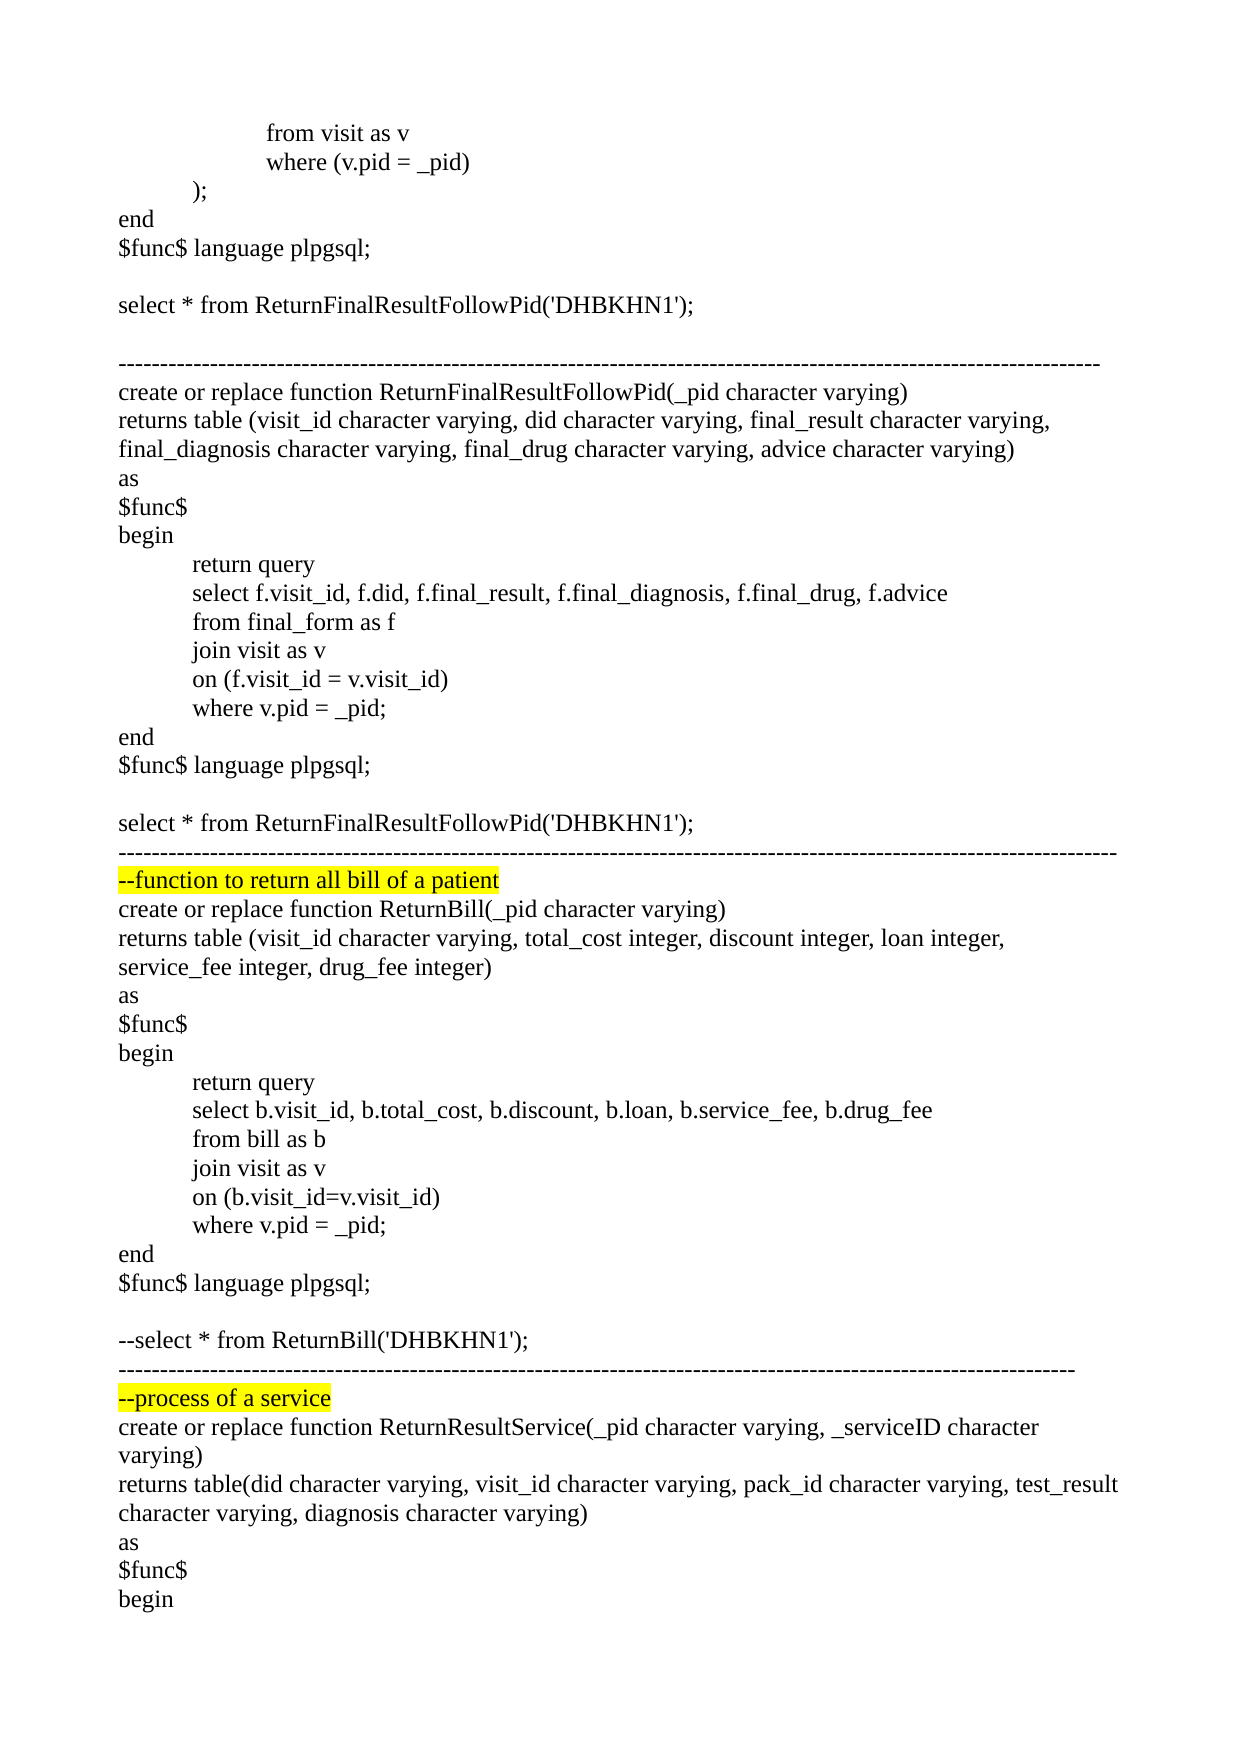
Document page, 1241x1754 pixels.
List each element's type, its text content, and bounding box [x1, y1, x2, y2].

text $func$ language plpgsql; [118, 1268, 1122, 1297]
text ------------------------------------------------------------------------------------------------------------------- [118, 1354, 1122, 1383]
text join visit as v [118, 1153, 1122, 1182]
text on (b.visit_id=v.visit_id) [118, 1182, 1122, 1211]
text begin [118, 1584, 1122, 1613]
text as [118, 981, 1122, 1009]
text $func$ language plpgsql; [118, 751, 1122, 779]
text ------------------------------------------------------------------------------------------------------------------------ [118, 837, 1122, 866]
text --function to return all bill of a patient [118, 866, 1122, 894]
text create or replace function ReturnFinalResultFollowPid(_pid character varying) [118, 377, 1122, 406]
text where v.pid = _pid; [118, 693, 1122, 722]
text returns table (visit_id character varying, total_cost integer, discount integer, loan integer, service_fee integer, drug_fee integer) [118, 923, 1122, 981]
text select * from ReturnFinalResultFollowPid('DHBKHN1'); [118, 291, 1122, 319]
text where v.pid = _pid; [118, 1211, 1122, 1239]
text $func$ language plpgsql; [118, 233, 1122, 262]
text select b.visit_id, b.total_cost, b.discount, b.loan, b.service_fee, b.drug_fee [118, 1096, 1122, 1124]
text ---------------------------------------------------------------------------------------------------------------------- [118, 348, 1122, 377]
text as [118, 463, 1122, 492]
text join visit as v [118, 636, 1122, 664]
text from visit as v [118, 118, 1122, 147]
text select f.visit_id, f.did, f.final_result, f.final_diagnosis, f.final_drug, f.advice [118, 578, 1122, 607]
text create or replace function ReturnResultService(_pid character varying, _serviceID character varying) [118, 1412, 1122, 1469]
text $func$ [118, 1556, 1122, 1584]
text begin [118, 1038, 1122, 1067]
text as [118, 1527, 1122, 1556]
text $func$ [118, 1009, 1122, 1038]
text --process of a service [118, 1383, 1122, 1412]
text ); [118, 176, 1122, 204]
text end [118, 1239, 1122, 1268]
text end [118, 722, 1122, 751]
text on (f.visit_id = v.visit_id) [118, 664, 1122, 693]
text returns table(did character varying, visit_id character varying, pack_id character varying, test_result character varying, diagnosis character varying) [118, 1469, 1122, 1527]
text end [118, 204, 1122, 233]
text --select * from ReturnBill('DHBKHN1'); [118, 1326, 1122, 1354]
text from bill as b [118, 1124, 1122, 1153]
text from final_form as f [118, 607, 1122, 636]
text $func$ [118, 492, 1122, 521]
text begin [118, 521, 1122, 549]
text returns table (visit_id character varying, did character varying, final_result character varying, final_diagnosis character varying, final_drug character varying, advice character varying) [118, 406, 1122, 463]
text select * from ReturnFinalResultFollowPid('DHBKHN1'); [118, 808, 1122, 837]
text create or replace function ReturnBill(_pid character varying) [118, 894, 1122, 923]
text where (v.pid = _pid) [118, 147, 1122, 176]
text return query [118, 549, 1122, 578]
text return query [118, 1067, 1122, 1096]
